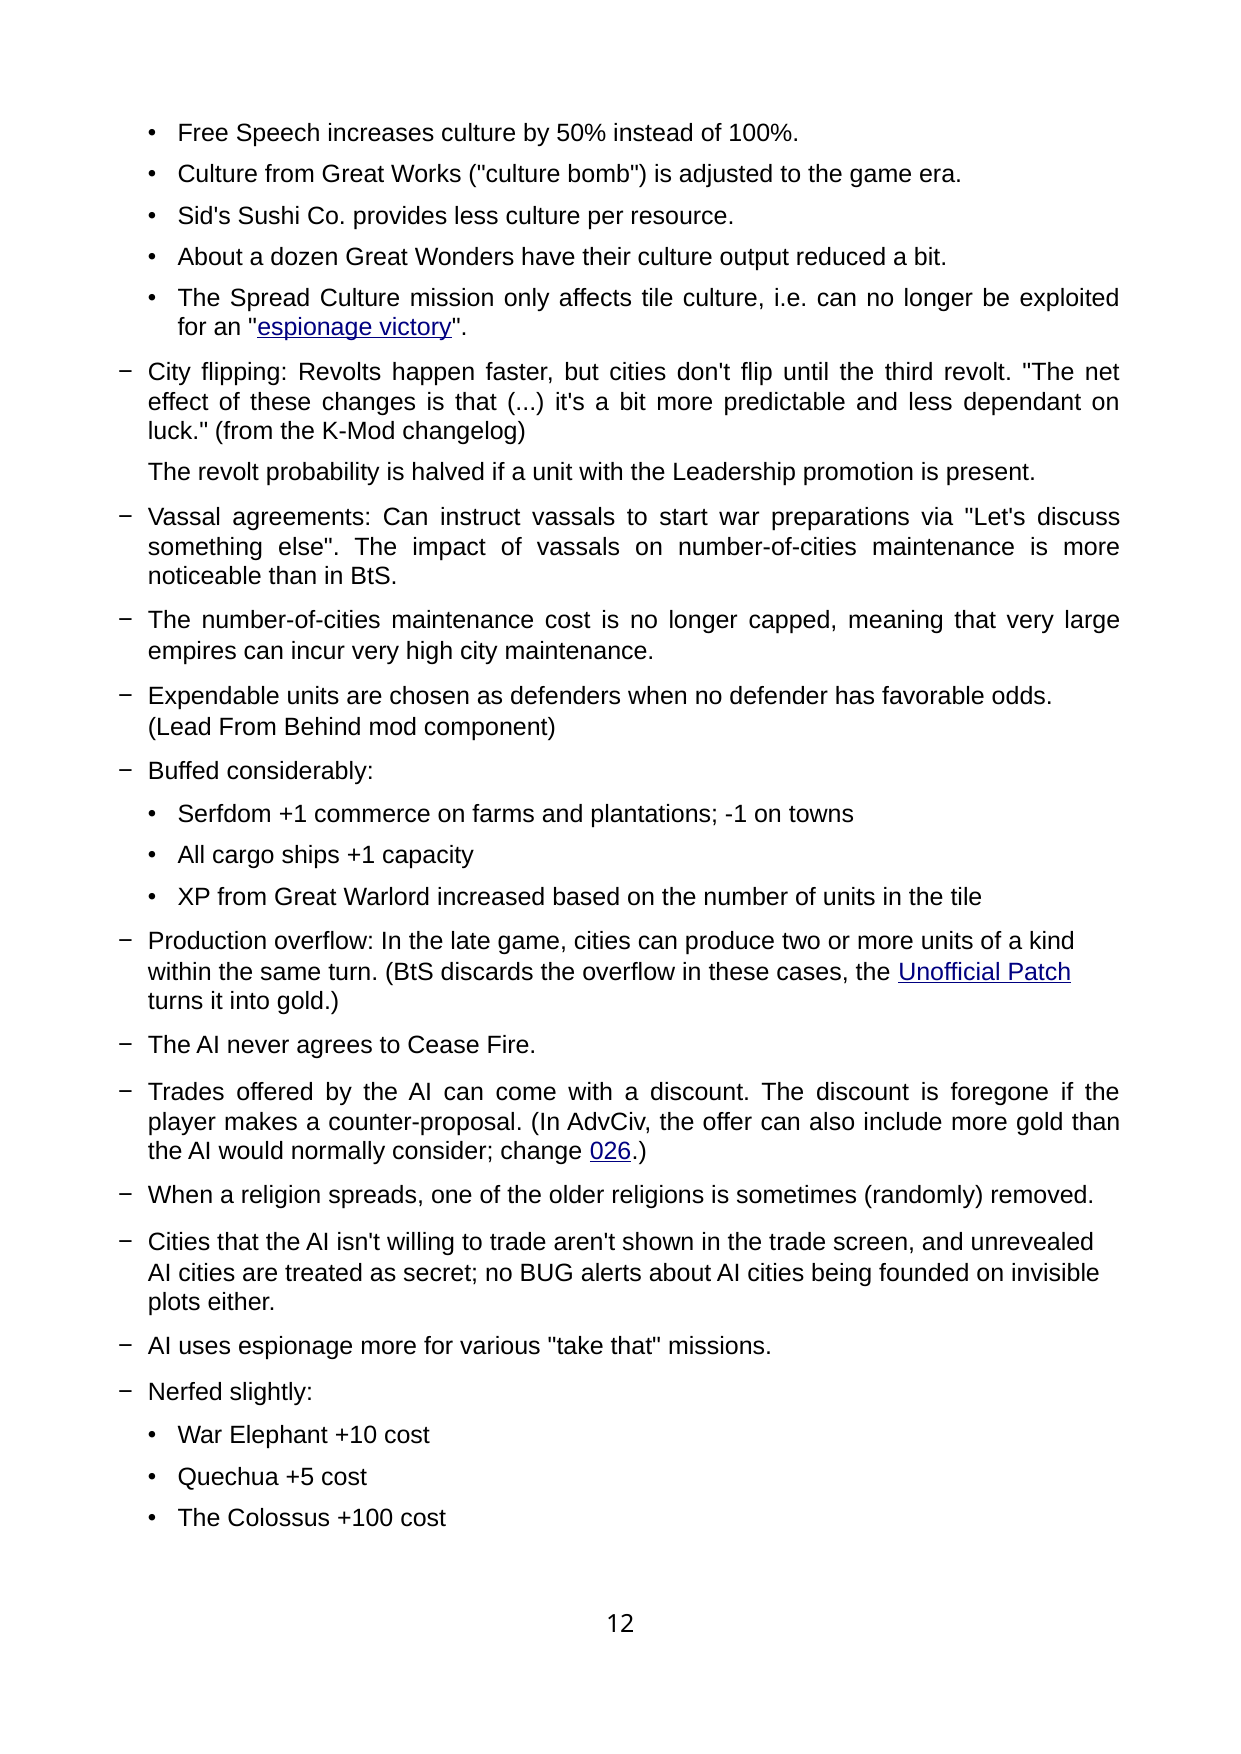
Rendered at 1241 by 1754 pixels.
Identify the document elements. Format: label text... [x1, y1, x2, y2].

list The Spread Culture mission only affects tile culture, i.e. can no longer be exploited for an "espionage victory". [148, 283, 1122, 341]
list The AI never agrees to Cease Fire. [118, 1027, 1122, 1061]
list All cargo ships +1 capacity [148, 840, 1122, 869]
list The Colossus +100 cost [148, 1503, 1122, 1532]
list Quechua +5 cost [148, 1462, 1122, 1491]
list Expendable units are chosen as defenders when no defender has favorable odds. (Lead From Behind mod component) [118, 677, 1122, 740]
list Cities that the AI isn't willing to trade aren't shown in the trade screen, and unrevealed AI cities are treated as secret; no BUG alerts about AI cities being founded on invisible plots either. [118, 1224, 1122, 1315]
list War Elephant +10 cost [148, 1421, 1122, 1449]
list Vassal agreements: Can instruct vassals to start war preparations via "Let's discuss something else". The impact of vassals on number-of-cities maintenance is more noticeable than in BtS. [118, 498, 1122, 590]
list Serfdom +1 commerce on farms and plantations; -1 on towns [148, 799, 1122, 828]
list The revolt probability is halved if a unit with the Leadership promotion is present. [118, 457, 1122, 486]
list Culture from Great Works ("culture bomb") is adjusted to the game era. [148, 159, 1122, 188]
list Free Speech increases culture by 50% instead of 100%. [148, 118, 1122, 147]
list Production overflow: In the late game, cities can produce two or more units of a kind within the same turn. (BtS discards the overflow in these cases, the Unofficial Patch turns it into gold.) [118, 923, 1122, 1014]
list When a religion spreads, one of the older religions is sometimes (randomly) removed. [118, 1177, 1122, 1211]
list Trades offered by the AI can come with a discount. The discount is foregone if the player makes a counter-proposal. (In AdvCiv, the offer can also include more gold than the AI would normally consider; change 026.) [118, 1073, 1122, 1165]
list Buffed considerably: [118, 753, 1122, 787]
list City flipping: Revolts happen faster, but cities don't flip until the third revolt. "The net effect of these changes is that (...) it's a bit more predictable and less dependant on luck." (from the K-Mod changelog) [118, 353, 1122, 445]
list The number-of-cities maintenance cost is no longer capped, meaning that very large empires can incur very high city maintenance. [118, 602, 1122, 665]
list Nerfed slightly: [118, 1374, 1122, 1408]
list About a dozen Great Wonders have their culture output reduced a bit. [148, 242, 1122, 271]
list Sid's Sushi Co. provides less culture per resource. [148, 201, 1122, 229]
list XP from Great Warlord increased based on the number of units in the tile [148, 882, 1122, 910]
list AI uses espionage more for various "take that" missions. [118, 1328, 1122, 1362]
